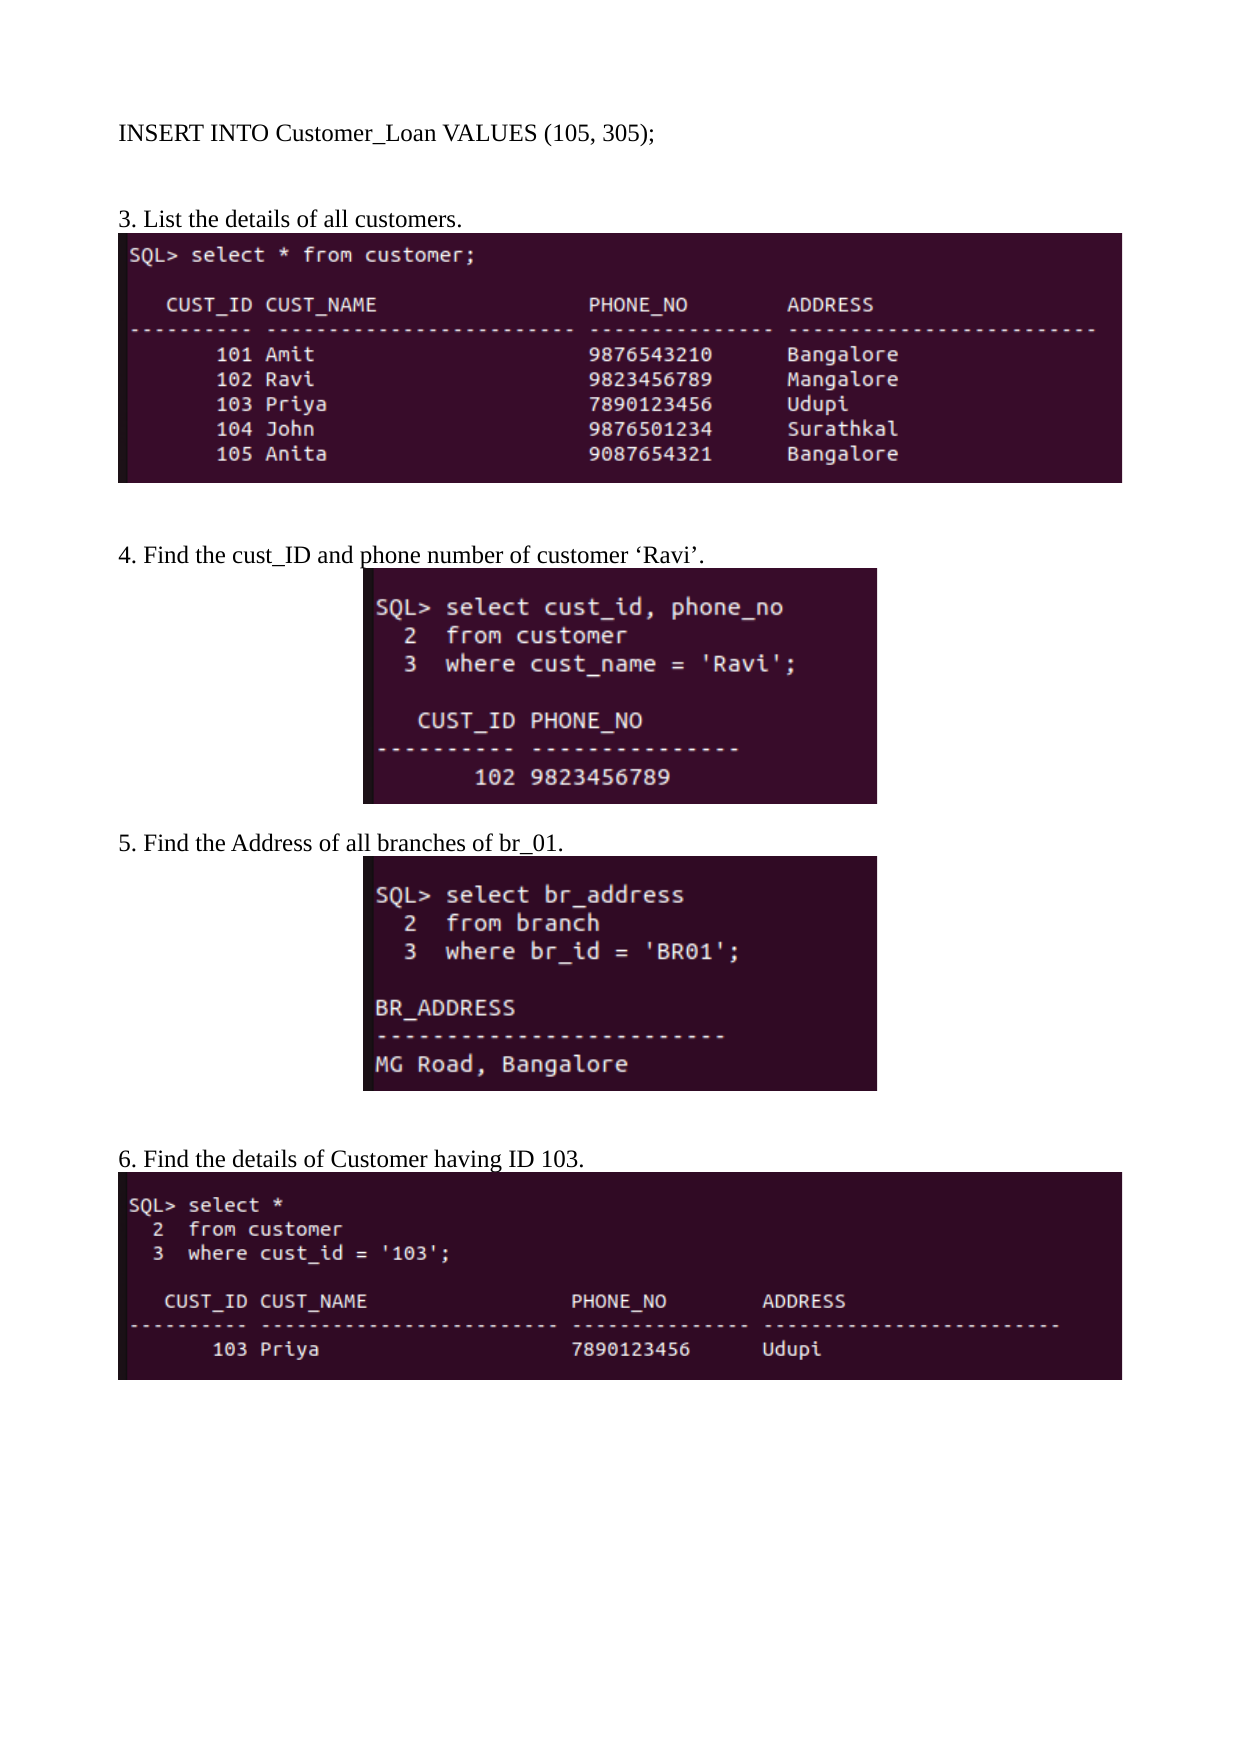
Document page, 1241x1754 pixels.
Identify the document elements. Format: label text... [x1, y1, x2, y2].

text INSERT INTO Customer_Loan VALUES (105, 305); [118, 118, 1122, 147]
picture [118, 233, 1123, 483]
picture [363, 856, 878, 1091]
text 5. Find the Address of all branches of br_01. [118, 828, 1122, 856]
text 4. Find the cust_ID and phone number of customer ‘Ravi’. [118, 540, 1122, 569]
picture [363, 568, 878, 804]
text 3. List the details of all customers. [118, 204, 1122, 233]
text 6. Find the details of Customer having ID 103. [118, 1144, 1122, 1172]
picture [118, 1172, 1123, 1380]
